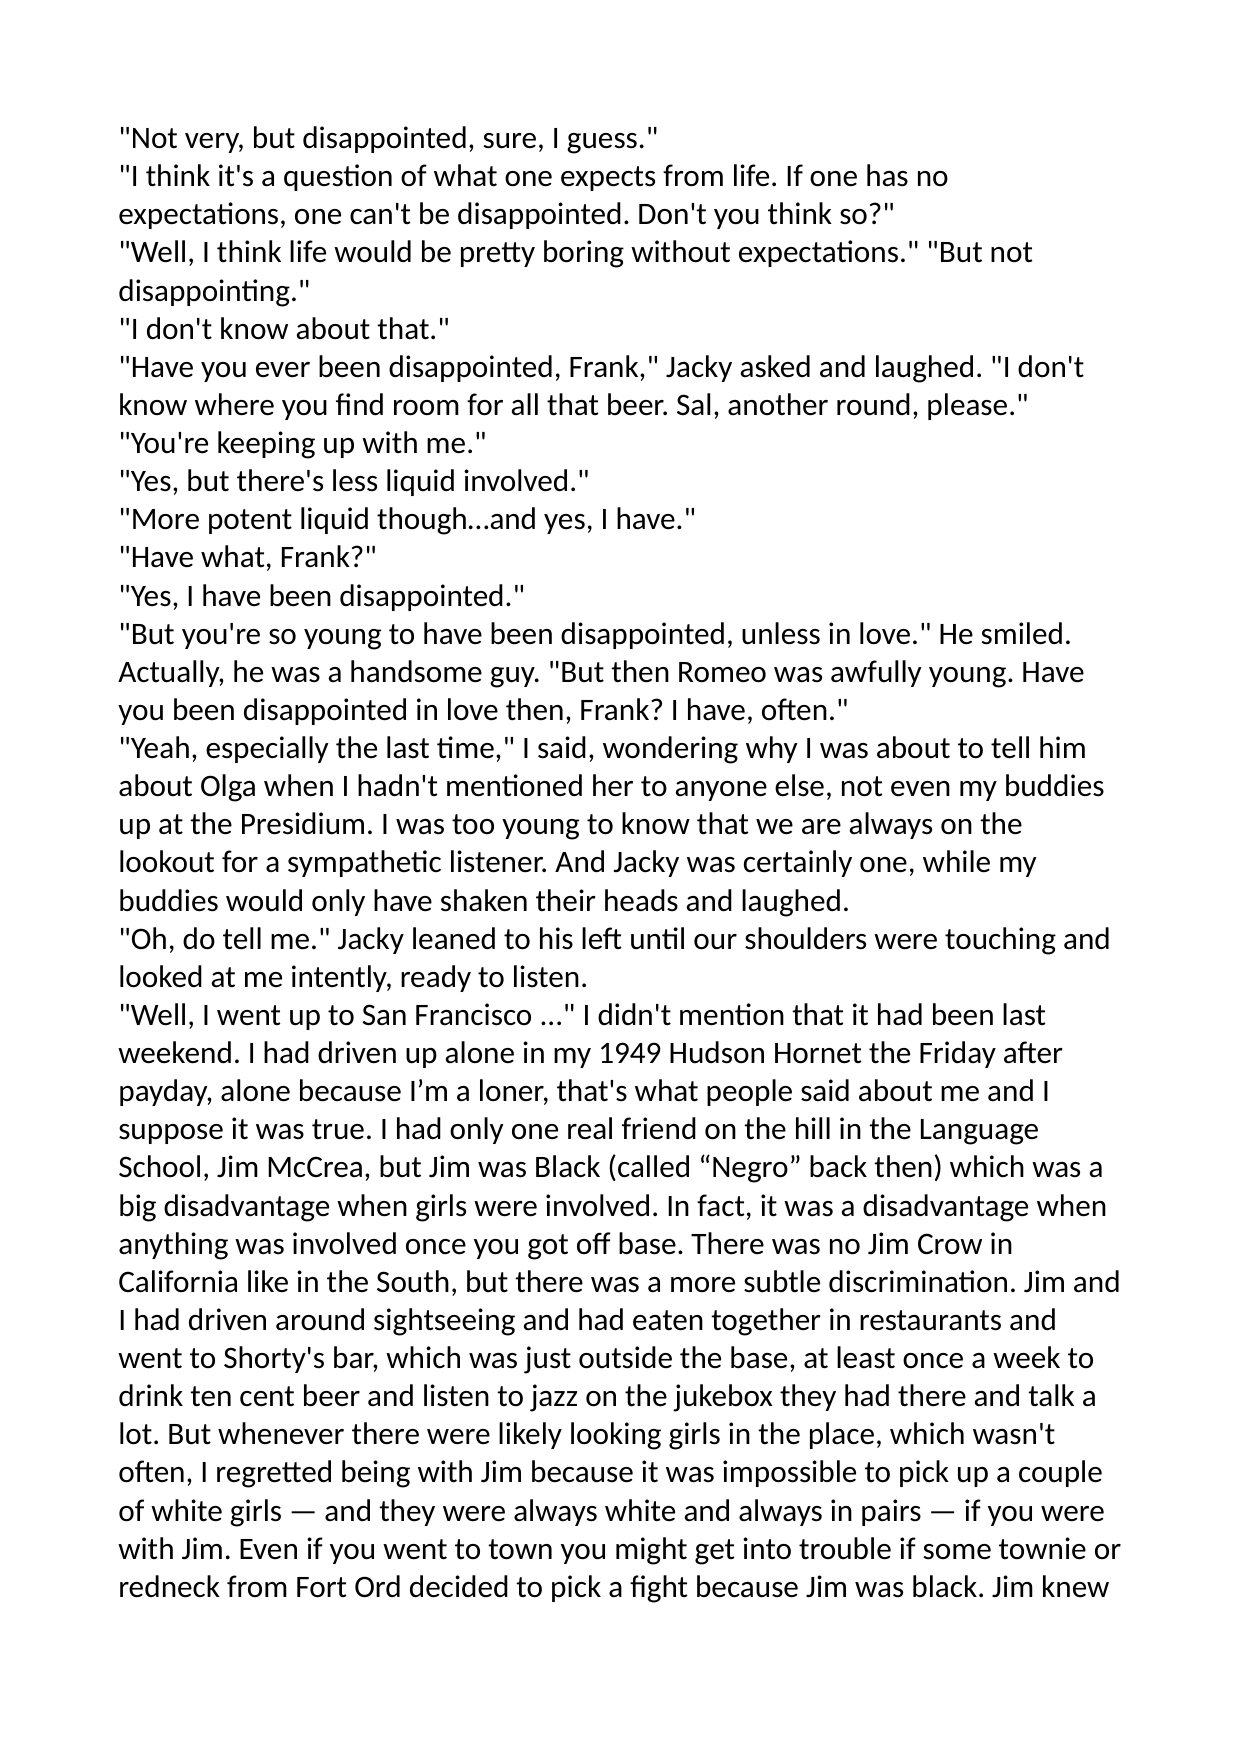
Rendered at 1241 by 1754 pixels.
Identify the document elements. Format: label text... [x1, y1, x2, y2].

text "Not very, but disappointed, sure, I guess." [118, 118, 1122, 156]
text "I think it's a question of what one expects from life. If one has no expectations, one can't be disappointed. Don't you think so?" [118, 156, 1122, 232]
text "But you're so young to have been disappointed, unless in love." He smiled. Actually, he was a handsome guy. "But then Romeo was awfully young. Have you been disappointed in love then, Frank? I have, often." [118, 614, 1122, 728]
text "Yes, I have been disappointed." [118, 576, 1122, 614]
text "Have you ever been disappointed, Frank," Jacky asked and laughed. "I don't know where you find room for all that beer. Sal, another round, please." [118, 347, 1122, 423]
text "More potent liquid though…and yes, I have." [118, 499, 1122, 537]
text "I don't know about that." [118, 309, 1122, 347]
text "You're keeping up with me." [118, 423, 1122, 461]
text "Have what, Frank?" [118, 537, 1122, 576]
text "Oh, do tell me." Jacky leaned to his left until our shoulders were touching and looked at me intently, ready to listen. [118, 919, 1122, 995]
text "Well, I went up to San Francisco ..." I didn't mention that it had been last weekend. I had driven up alone in my 1949 Hudson Hornet the Friday after payday, alone because I’m a loner, that's what people said about me and I suppose it was true. I had only one real friend on the hill in the Language School, Jim McCrea, but Jim was Black (called “Negro” back then) which was a big disadvantage when girls were involved. In fact, it was a disadvantage when anything was involved once you got off base. There was no Jim Crow in California like in the South, but there was a more subtle discrimination. Jim and I had driven around sightseeing and had eaten together in restaurants and went to Shorty's bar, which was just outside the base, at least once a week to drink ten cent beer and listen to jazz on the jukebox they had there and talk a lot. But whenever there were likely looking girls in the place, which wasn't often, I regretted being with Jim because it was impossible to pick up a couple of white girls — and they were always white and always in pairs — if you were with Jim. Even if you went to town you might get into trouble if some townie or redneck from Fort Ord decided to pick a fight because Jim was black. Jim knew [118, 995, 1122, 1605]
text "Yes, but there's less liquid involved." [118, 461, 1122, 499]
text "Yeah, especially the last time," I said, wondering why I was about to tell him about Olga when I hadn't mentioned her to anyone else, not even my buddies up at the Presidium. I was too young to know that we are always on the lookout for a sympathetic listener. And Jacky was certainly one, while my buddies would only have shaken their heads and laughed. [118, 728, 1122, 919]
text "Well, I think life would be pretty boring without expectations." "But not disappointing." [118, 232, 1122, 309]
